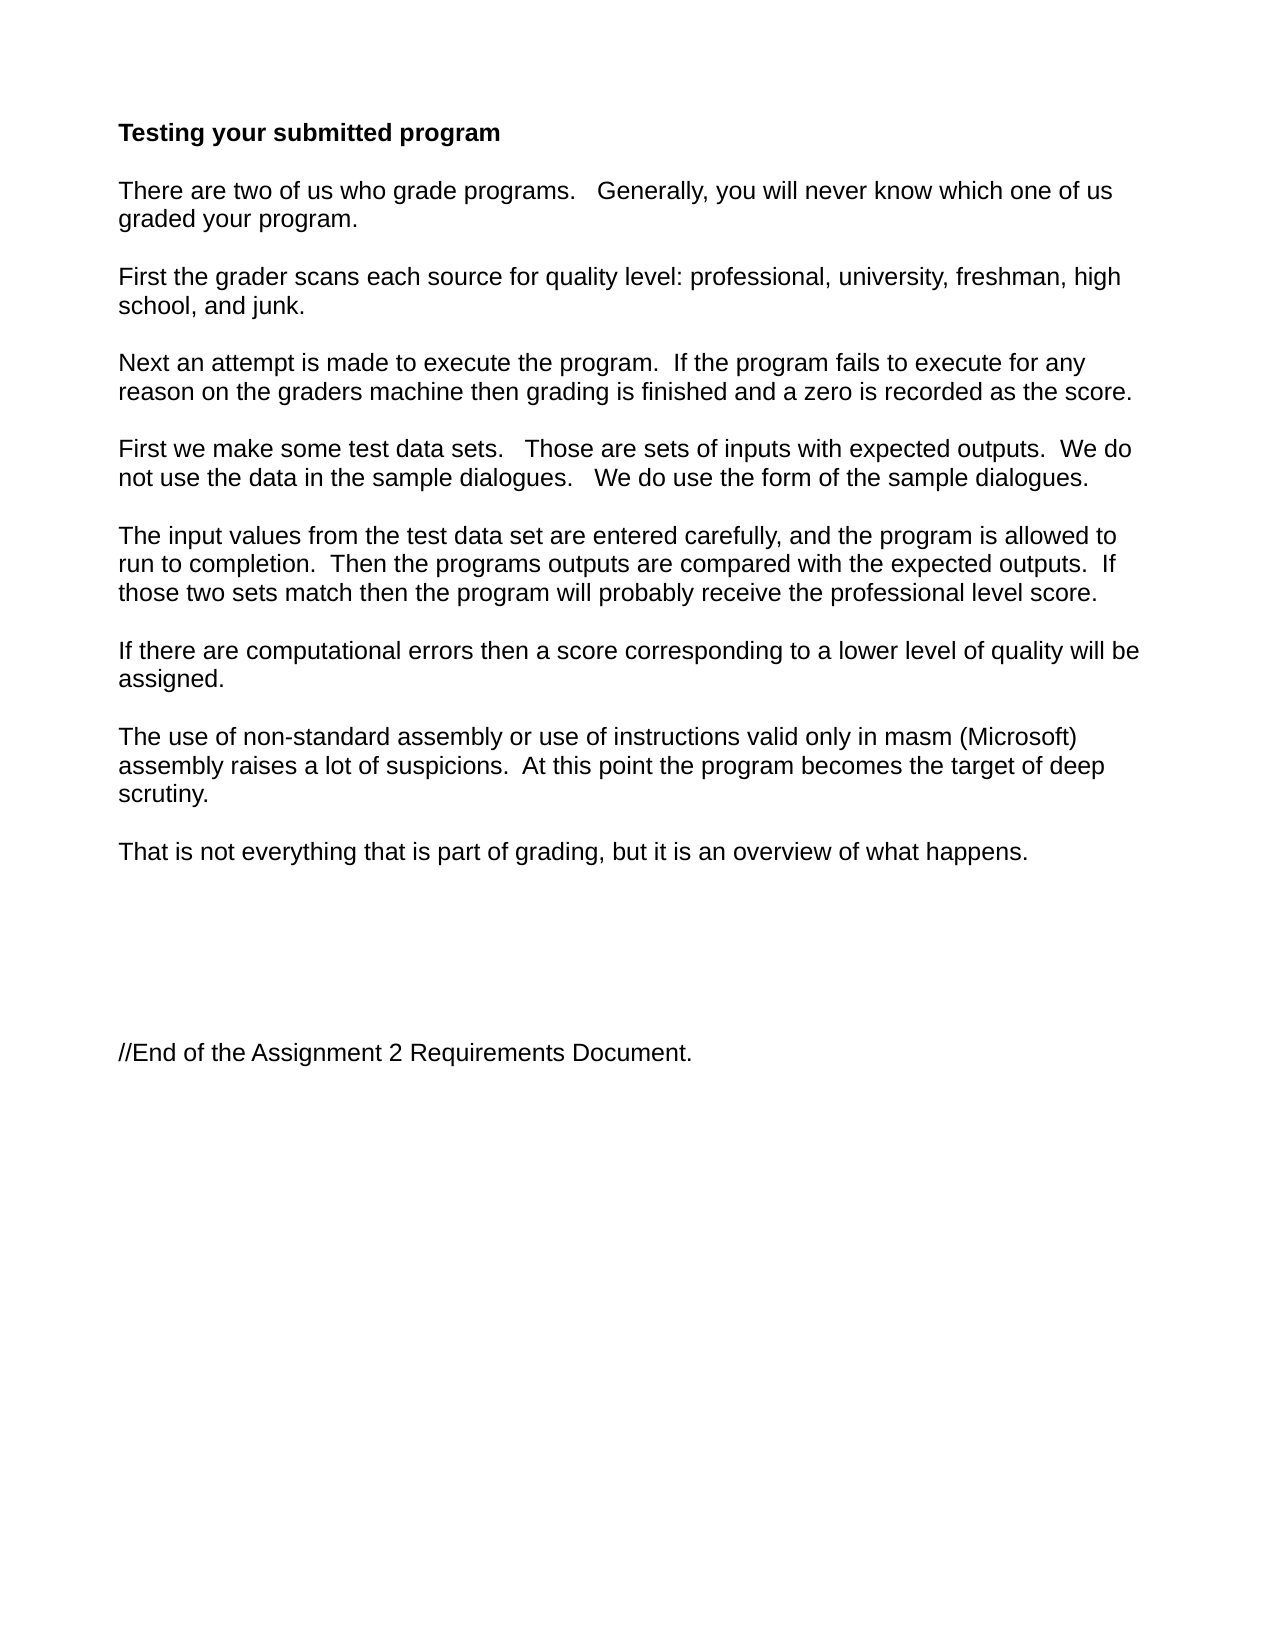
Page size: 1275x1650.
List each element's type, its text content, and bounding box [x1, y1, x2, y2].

text The input values from the test data set are entered carefully, and the program is allowed to run to completion. Then the programs outputs are compared with the expected outputs. If those two sets match then the program will probably receive the professional level score. [118, 521, 1157, 607]
text The use of non-standard assembly or use of instructions valid only in masm (Microsoft) assembly raises a lot of suspicions. At this point the program becomes the target of deep scrutiny. [118, 722, 1157, 808]
text If there are computational errors then a score corresponding to a lower level of quality will be assigned. [118, 636, 1157, 693]
text Next an attempt is made to execute the program. If the program fails to execute for any reason on the graders machine then grading is finished and a zero is recorded as the score. [118, 348, 1157, 406]
text There are two of us who grade programs. Generally, you will never know which one of us graded your program. [118, 176, 1157, 233]
text Testing your submitted program [118, 118, 1157, 147]
text //End of the Assignment 2 Requirements Document. [118, 1038, 1157, 1067]
text That is not everything that is part of grading, but it is an overview of what happens. [118, 837, 1157, 866]
text First the grader scans each source for quality level: professional, university, freshman, high school, and junk. [118, 262, 1157, 319]
text First we make some test data sets. Those are sets of inputs with expected outputs. We do not use the data in the sample dialogues. We do use the form of the sample dialogues. [118, 434, 1157, 492]
